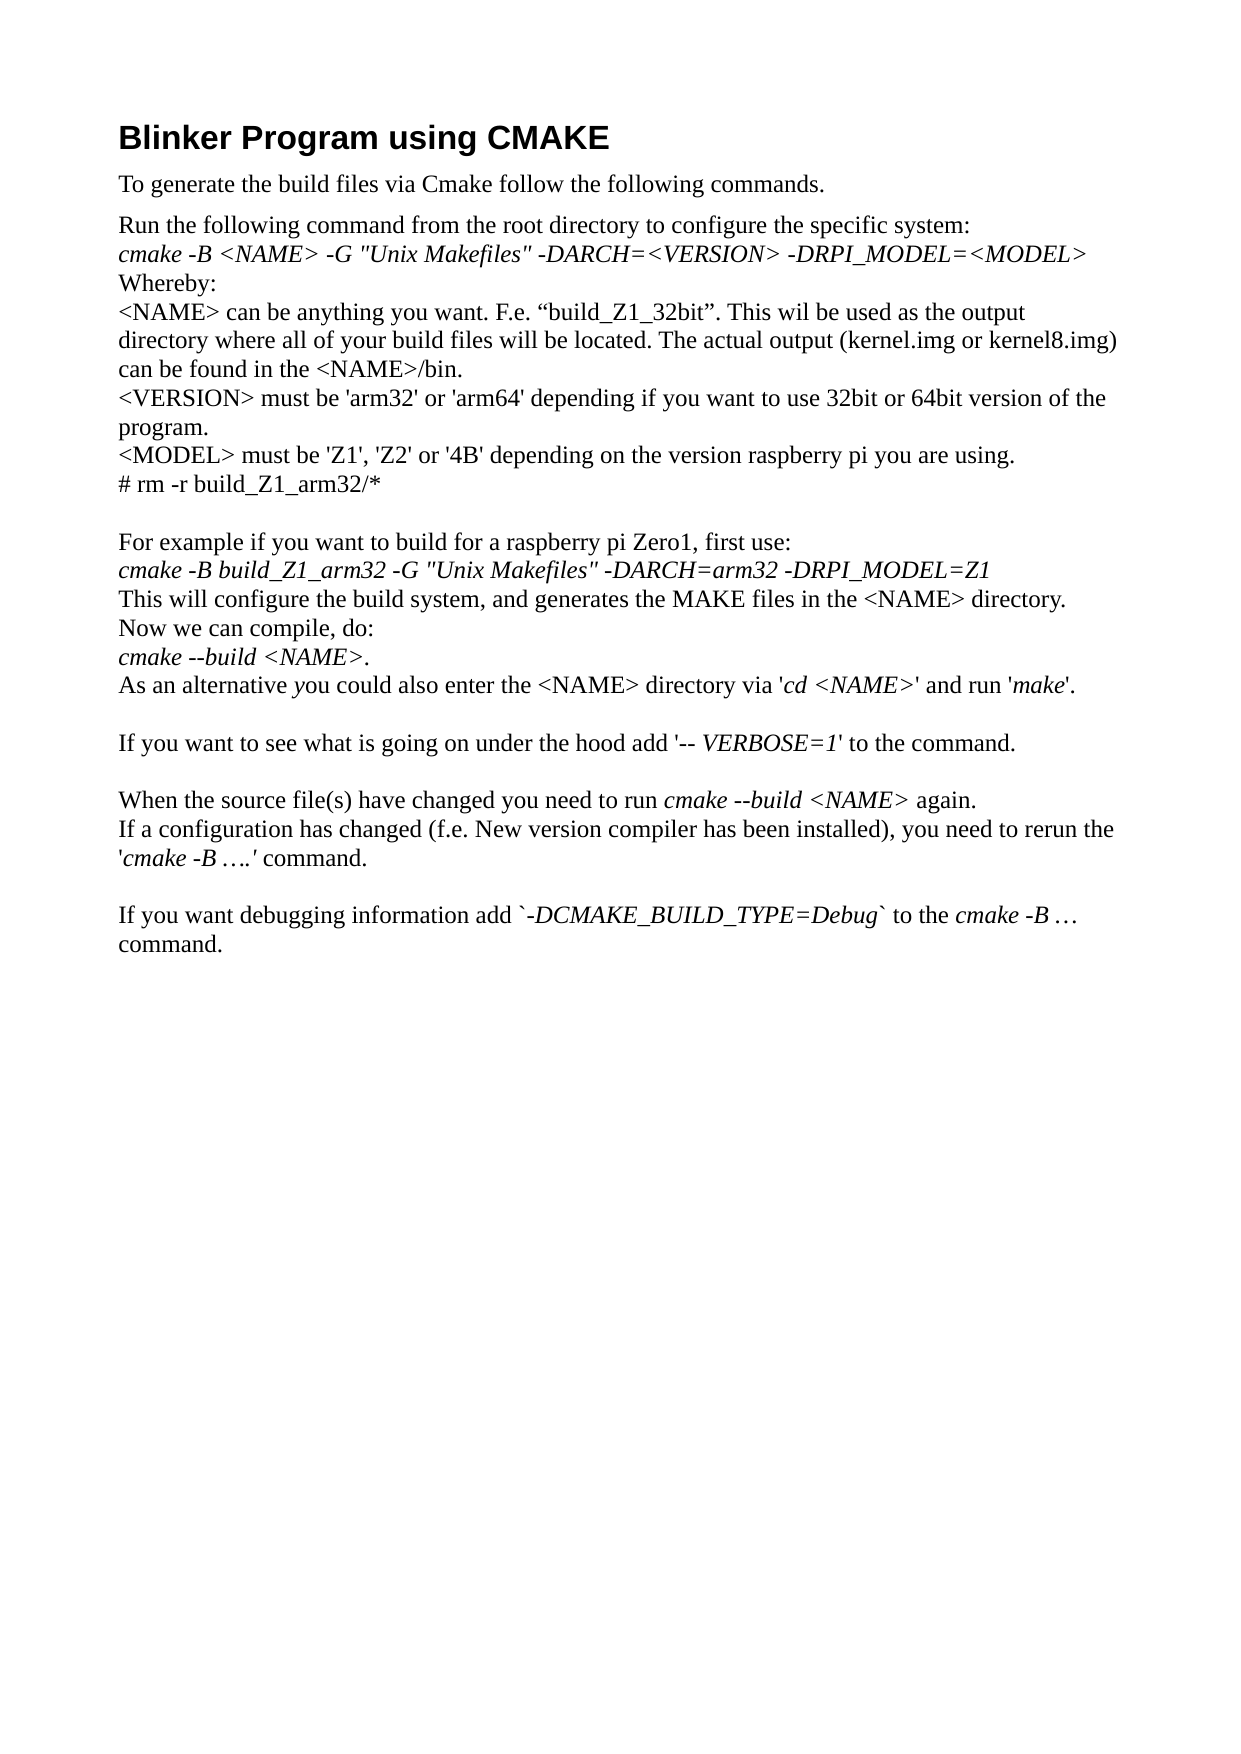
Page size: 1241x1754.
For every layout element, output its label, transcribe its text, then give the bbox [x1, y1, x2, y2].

text Run the following command from the root directory to configure the specific system: [118, 211, 1122, 239]
text Now we can compile, do: [118, 613, 1122, 642]
text <NAME> can be anything you want. F.e. “build_Z1_32bit”. This wil be used as the output directory where all of your build files will be located. The actual output (kernel.img or kernel8.img) can be found in the <NAME>/bin. [118, 297, 1122, 383]
text If you want to see what is going on under the hood add '-- VERBOSE=1' to the command. [118, 728, 1122, 757]
text If you want debugging information add `-DCMAKE_BUILD_TYPE=Debug` to the cmake -B … command. [118, 901, 1122, 958]
text Whereby: [118, 268, 1122, 297]
text If a configuration has changed (f.e. New version compiler has been installed), you need to rerun the 'cmake -B ….' command. [118, 814, 1122, 872]
text <VERSION> must be 'arm32' or 'arm64' depending if you want to use 32bit or 64bit version of the program. [118, 383, 1122, 441]
text As an alternative you could also enter the <NAME> directory via 'cd <NAME>' and run 'make'. [118, 671, 1122, 699]
text cmake --build <NAME>. [118, 642, 1122, 671]
text cmake -B build_Z1_arm32 -G "Unix Makefiles" -DARCH=arm32 -DRPI_MODEL=Z1 [118, 556, 1122, 584]
text To generate the build files via Cmake follow the following commands. [118, 169, 1122, 198]
text When the source file(s) have changed you need to run cmake --build <NAME> again. [118, 786, 1122, 814]
text # rm -r build_Z1_arm32/* [118, 469, 1122, 498]
subtitle Blinker Program using CMAKE [118, 118, 1122, 157]
text For example if you want to build for a raspberry pi Zero1, first use: [118, 527, 1122, 556]
text cmake -B <NAME> -G "Unix Makefiles" -DARCH=<VERSION> -DRPI_MODEL=<MODEL> [118, 239, 1122, 268]
text <MODEL> must be 'Z1', 'Z2' or '4B' depending on the version raspberry pi you are using. [118, 441, 1122, 469]
text This will configure the build system, and generates the MAKE files in the <NAME> directory. [118, 584, 1122, 613]
